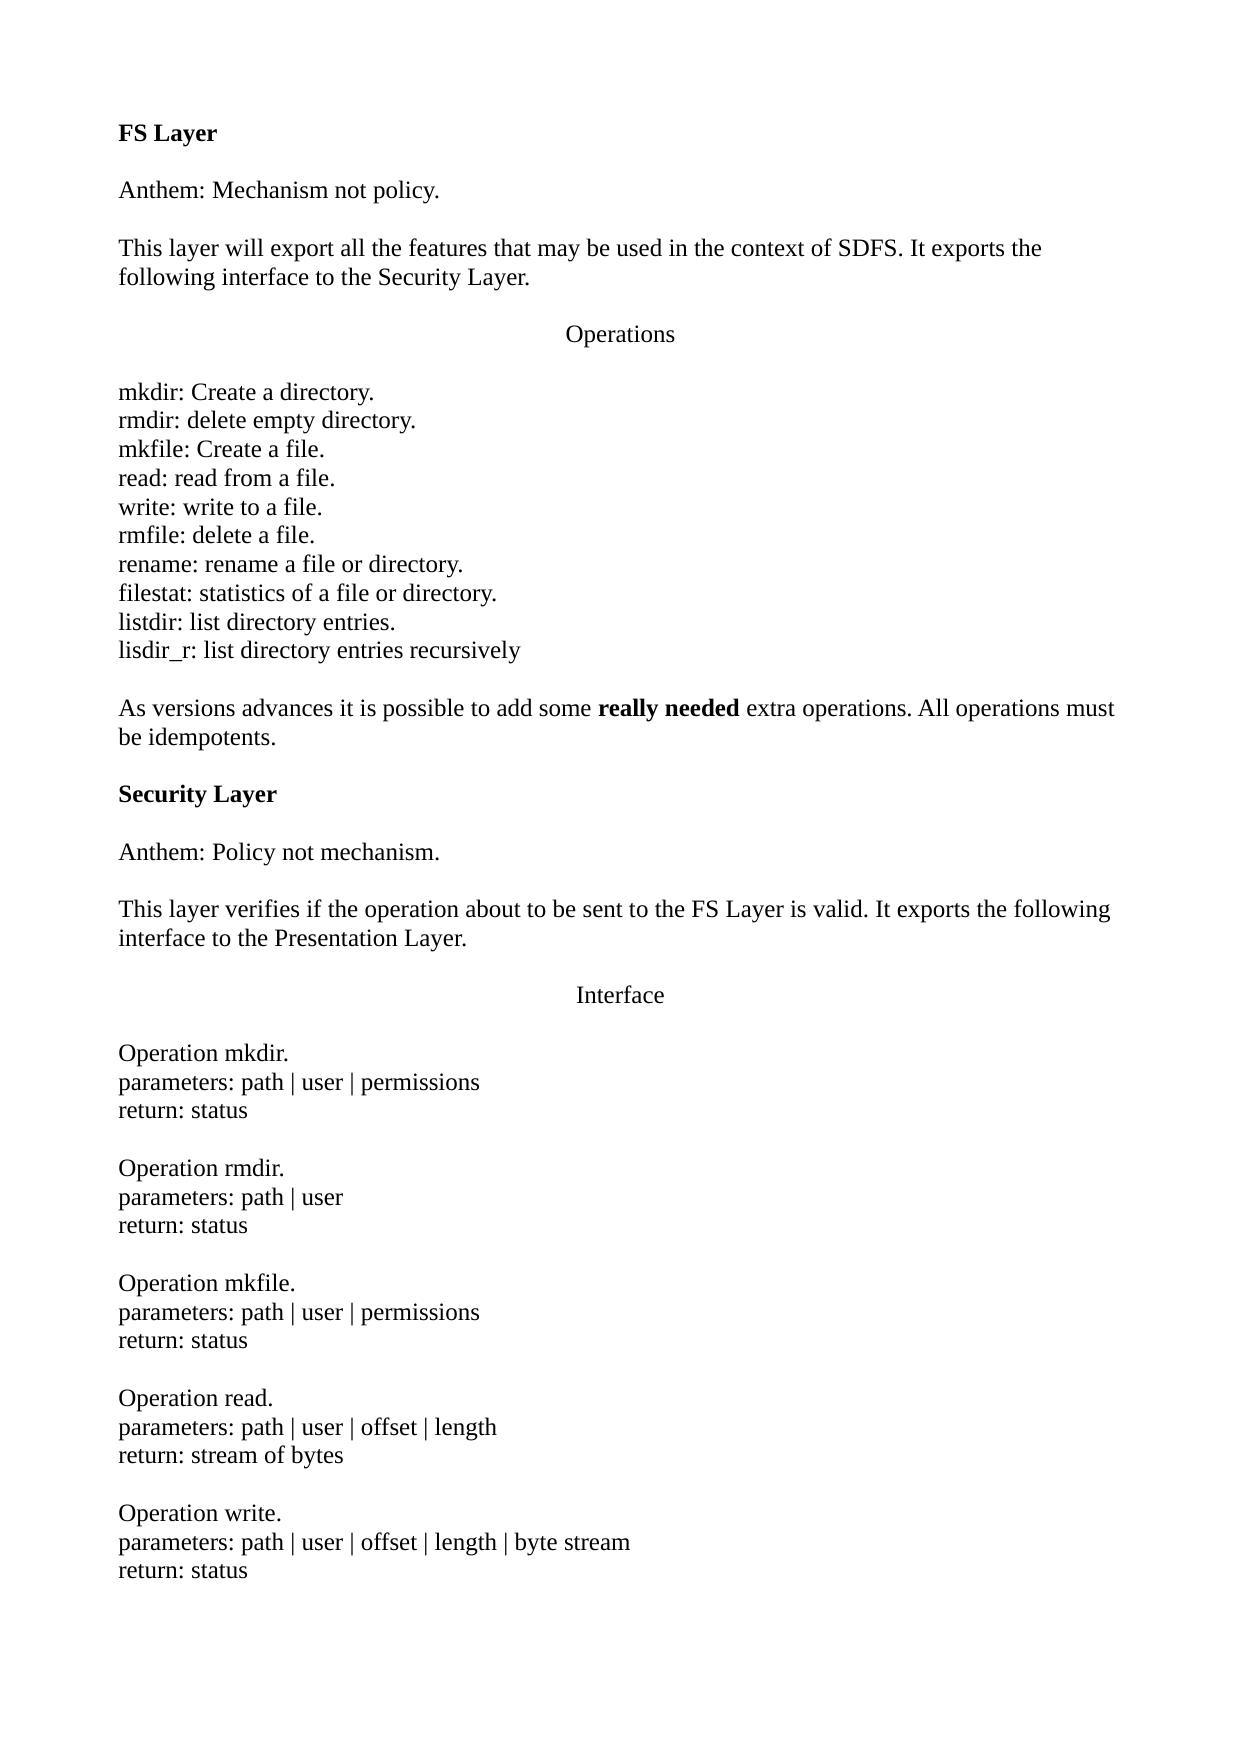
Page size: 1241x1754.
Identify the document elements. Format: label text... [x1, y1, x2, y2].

text filestat: statistics of a file or directory. [118, 578, 1122, 607]
text Anthem: Policy not mechanism. [118, 837, 1122, 866]
text As versions advances it is possible to add some really needed extra operations. All operations must be idempotents. [118, 693, 1122, 751]
text parameters: path | user | offset | length [118, 1412, 1122, 1441]
text mkfile: Create a file. [118, 434, 1122, 463]
text parameters: path | user | permissions [118, 1067, 1122, 1096]
text return: status [118, 1211, 1122, 1239]
text Operation rmdir. [118, 1153, 1122, 1182]
text write: write to a file. [118, 492, 1122, 521]
text This layer verifies if the operation about to be sent to the FS Layer is valid. It exports the following interface to the Presentation Layer. [118, 894, 1122, 952]
text rename: rename a file or directory. [118, 549, 1122, 578]
text FS Layer [118, 118, 1122, 147]
text Interface [118, 981, 1122, 1009]
text Anthem: Mechanism not policy. [118, 176, 1122, 204]
text Security Layer [118, 779, 1122, 808]
text return: status [118, 1326, 1122, 1354]
text parameters: path | user | offset | length | byte stream [118, 1527, 1122, 1556]
text return: stream of bytes [118, 1441, 1122, 1469]
text mkdir: Create a directory. [118, 377, 1122, 406]
text rmdir: delete empty directory. [118, 406, 1122, 434]
text rmfile: delete a file. [118, 521, 1122, 549]
text Operations [118, 319, 1122, 348]
text Operation read. [118, 1383, 1122, 1412]
text Operation mkdir. [118, 1038, 1122, 1067]
text Operation write. [118, 1498, 1122, 1527]
text Operation mkfile. [118, 1268, 1122, 1297]
text This layer will export all the features that may be used in the context of SDFS. It exports the following interface to the Security Layer. [118, 233, 1122, 291]
text return: status [118, 1556, 1122, 1584]
text parameters: path | user [118, 1182, 1122, 1211]
text listdir: list directory entries. [118, 607, 1122, 636]
text return: status [118, 1096, 1122, 1124]
text parameters: path | user | permissions [118, 1297, 1122, 1326]
text lisdir_r: list directory entries recursively [118, 636, 1122, 664]
text read: read from a file. [118, 463, 1122, 492]
